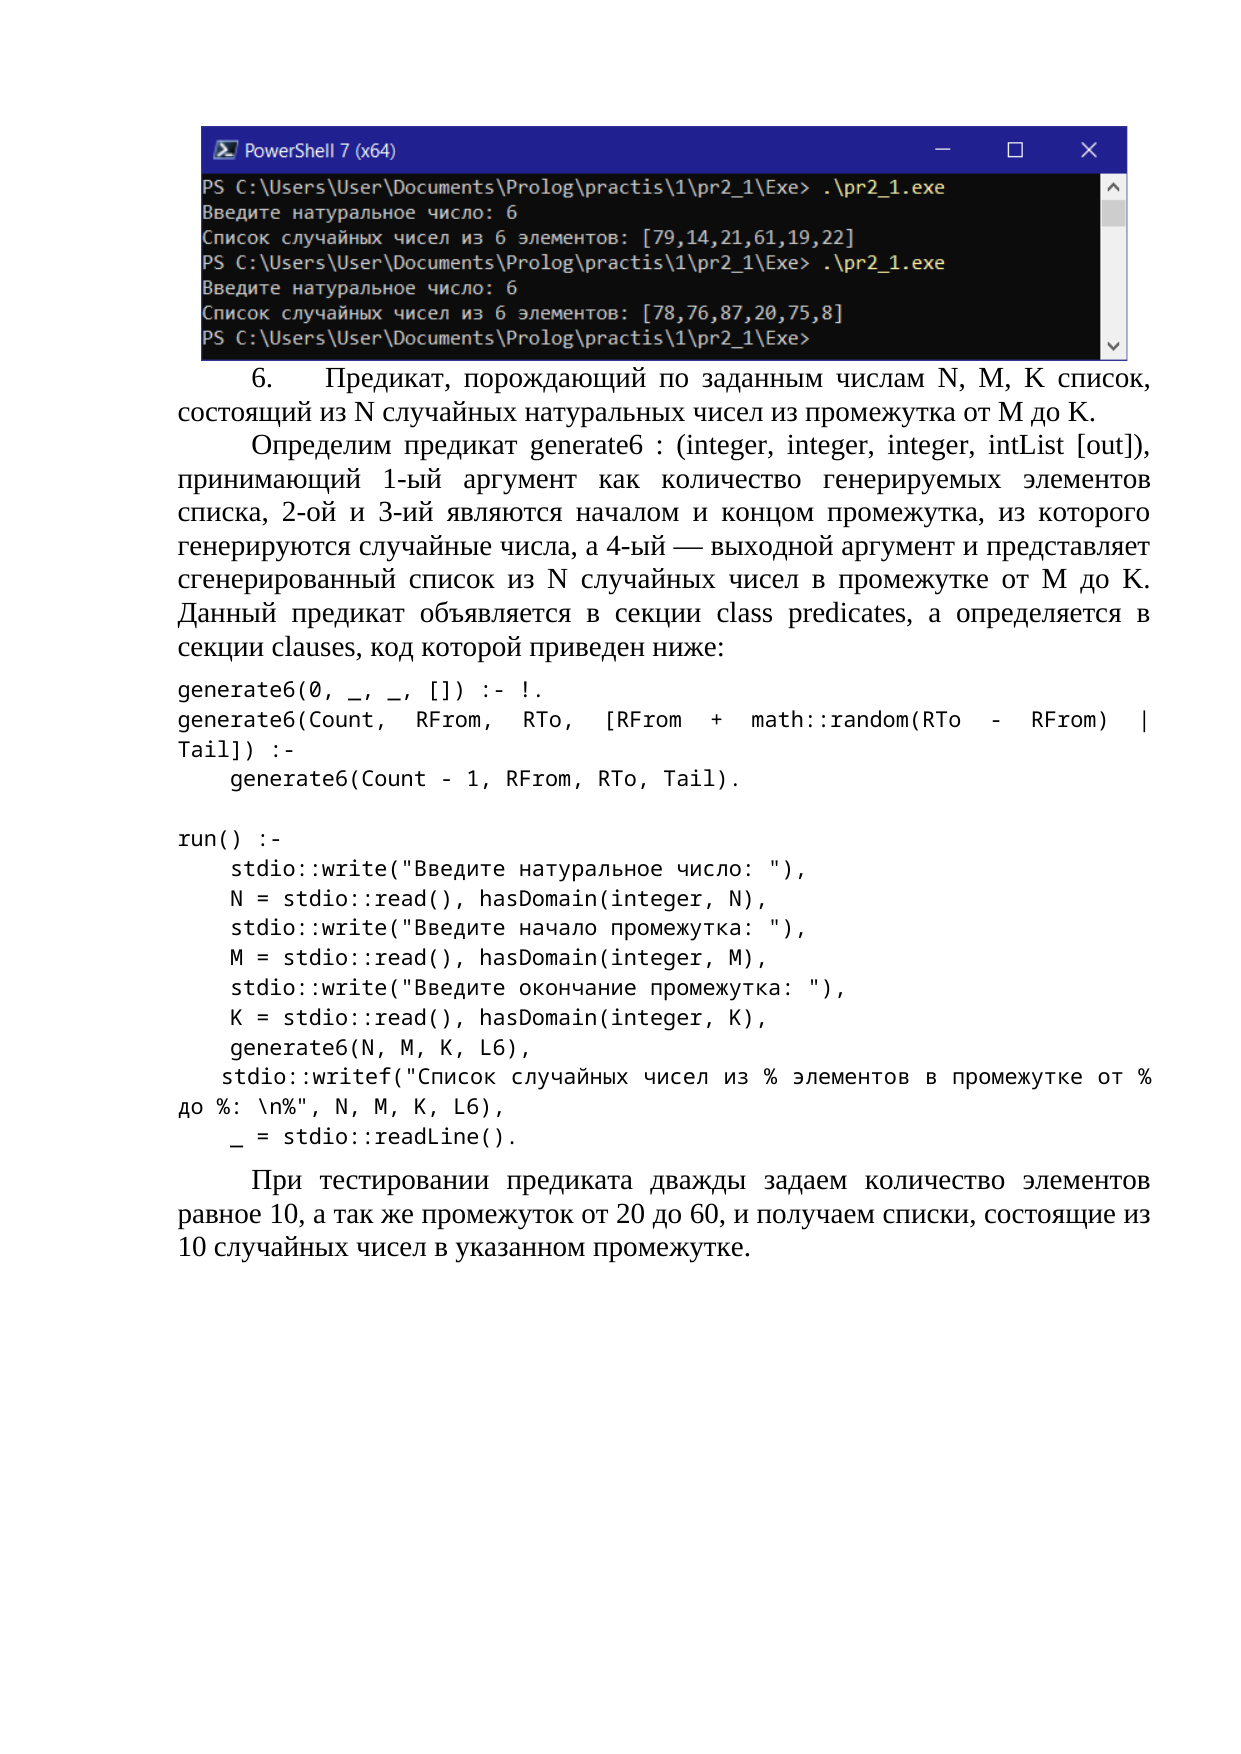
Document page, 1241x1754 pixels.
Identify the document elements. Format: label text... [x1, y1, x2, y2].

text run() :- [177, 823, 1152, 853]
text stdio::write("Введите окончание промежутка: "), [177, 972, 1152, 1002]
text generate6(0, _, _, []) :- !. [177, 674, 1152, 704]
text stdio::write("Введите натуральное число: "), [177, 853, 1152, 882]
text generate6(N, M, K, L6), [177, 1031, 1152, 1061]
text M = stdio::read(), hasDomain(integer, M), [177, 942, 1152, 972]
picture [201, 126, 1128, 361]
text K = stdio::read(), hasDomain(integer, K), [177, 1002, 1152, 1031]
text stdio::writef("Список случайных чисел из % элементов в промежутке от % до %: \n%", N, M, K, L6), [177, 1061, 1152, 1121]
text stdio::write("Введите начало промежутка: "), [177, 912, 1152, 942]
list Предикат, порождающий по заданным числам N, M, K список, состоящий из N случайных натуральных чисел из промежутка от M до K. [177, 118, 1152, 427]
text При тестировании предиката дважды задаем количество элементов равное 10, а так же промежуток от 20 до 60, и получаем списки, состоящие из 10 случайных чисел в указанном промежутке. [177, 1162, 1152, 1263]
text N = stdio::read(), hasDomain(integer, N), [177, 882, 1152, 912]
text Определим предикат generate6 : (integer, integer, integer, intList [out]), принимающий 1-ый аргумент как количество генерируемых элементов списка, 2-ой и 3-ий являются началом и концом промежутка, из которого генерируются случайные числа, а 4-ый — выходной аргумент и представляет сгенерированный список из N случайных чисел в промежутке от M до K. Данный предикат объявляется в секции class predicates, а определяется в секции clauses, код которой приведен ниже: [177, 427, 1152, 662]
text generate6(Count, RFrom, RTo, [RFrom + math::random(RTo - RFrom) | Tail]) :- [177, 704, 1152, 763]
text _ = stdio::readLine(). [177, 1121, 1152, 1151]
text generate6(Count - 1, RFrom, RTo, Tail). [177, 763, 1152, 793]
